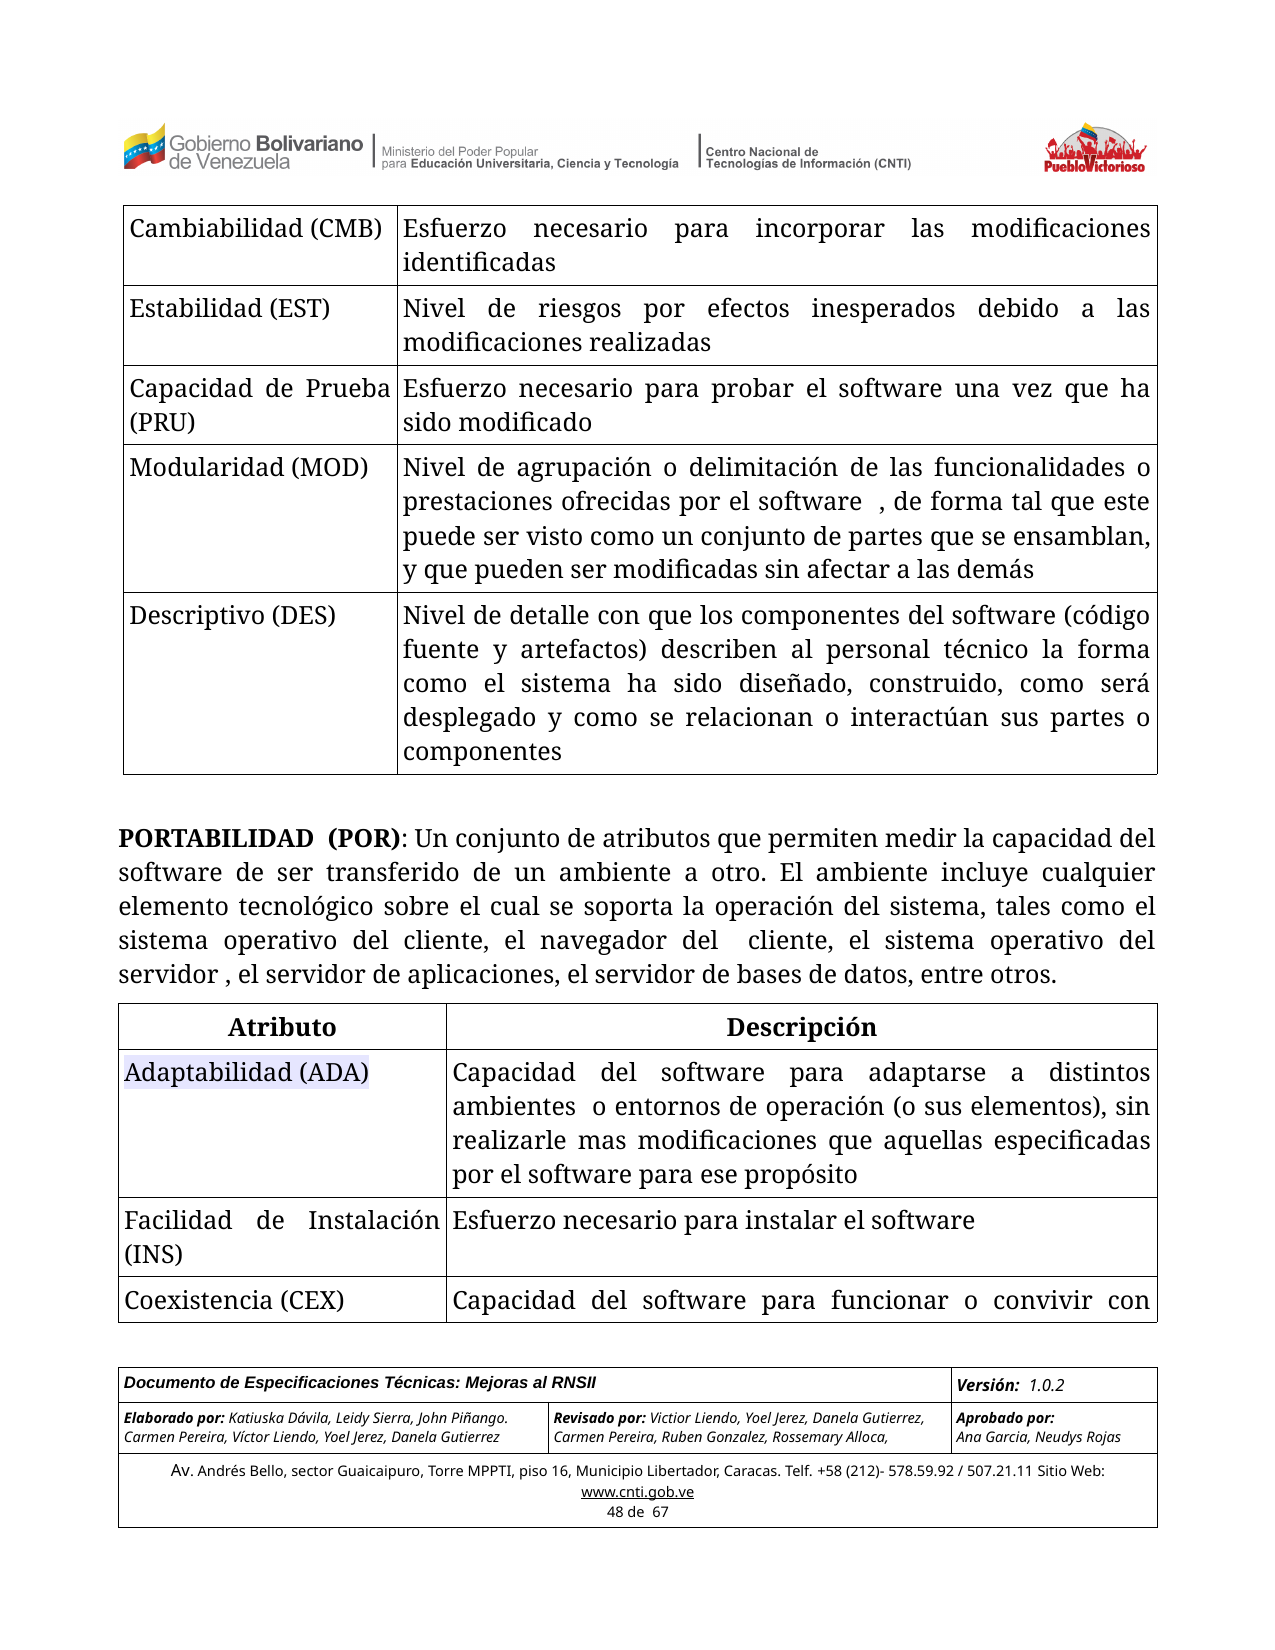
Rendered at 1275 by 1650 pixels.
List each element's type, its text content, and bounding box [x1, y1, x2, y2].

table_cell Nivel de riesgos por efectos inesperados debido a las modificaciones realizadas [398, 286, 1157, 364]
table_cell Estabilidad (EST) [124, 286, 397, 364]
table_cell Capacidad del software para adaptarse a distintos ambientes o entornos de operación (o sus elementos), sin realizarle mas modificaciones que aquellas especificadas por el software para ese propósito [447, 1050, 1157, 1197]
table_cell Adaptabilidad (ADA) [119, 1050, 446, 1197]
table_header Atributo [119, 1004, 446, 1049]
table_header Descripción [447, 1004, 1157, 1049]
table_cell Esfuerzo necesario para probar el software una vez que ha sido modificado [398, 366, 1157, 444]
table_cell Coexistencia (CEX) [119, 1277, 446, 1322]
table_cell Esfuerzo necesario para incorporar las modificaciones identificadas [398, 206, 1157, 285]
table_cell Esfuerzo necesario para instalar el software [447, 1198, 1157, 1276]
table_cell Nivel de detalle con que los componentes del software (código fuente y artefactos) describen al personal técnico la forma como el sistema ha sido diseñado, construido, como será desplegado y como se relacionan o interactúan sus partes o componentes [398, 593, 1157, 774]
table_cell Facilidad de Instalación (INS) [119, 1198, 446, 1276]
table_cell Descriptivo (DES) [124, 593, 397, 774]
text PORTABILIDAD (POR): Un conjunto de atributos que permiten medir la capacidad del software de ser transferido de un ambiente a otro. El ambiente incluye cualquier elemento tecnológico sobre el cual se soporta la operación del sistema, tales como el sistema operativo del cliente, el navegador del cliente, el sistema operativo del servidor , el servidor de aplicaciones, el servidor de bases de datos, entre otros. [118, 821, 1157, 991]
table_cell Nivel de agrupación o delimitación de las funcionalidades o prestaciones ofrecidas por el software , de forma tal que este puede ser visto como un conjunto de partes que se ensamblan, y que pueden ser modificadas sin afectar a las demás [398, 445, 1157, 592]
table_cell Capacidad del software para funcionar o convivir con [447, 1277, 1157, 1322]
table_cell Modularidad (MOD) [124, 445, 397, 592]
picture [118, 118, 1157, 176]
table_cell Capacidad de Prueba (PRU) [124, 366, 397, 444]
table_cell Cambiabilidad (CMB) [124, 206, 397, 285]
